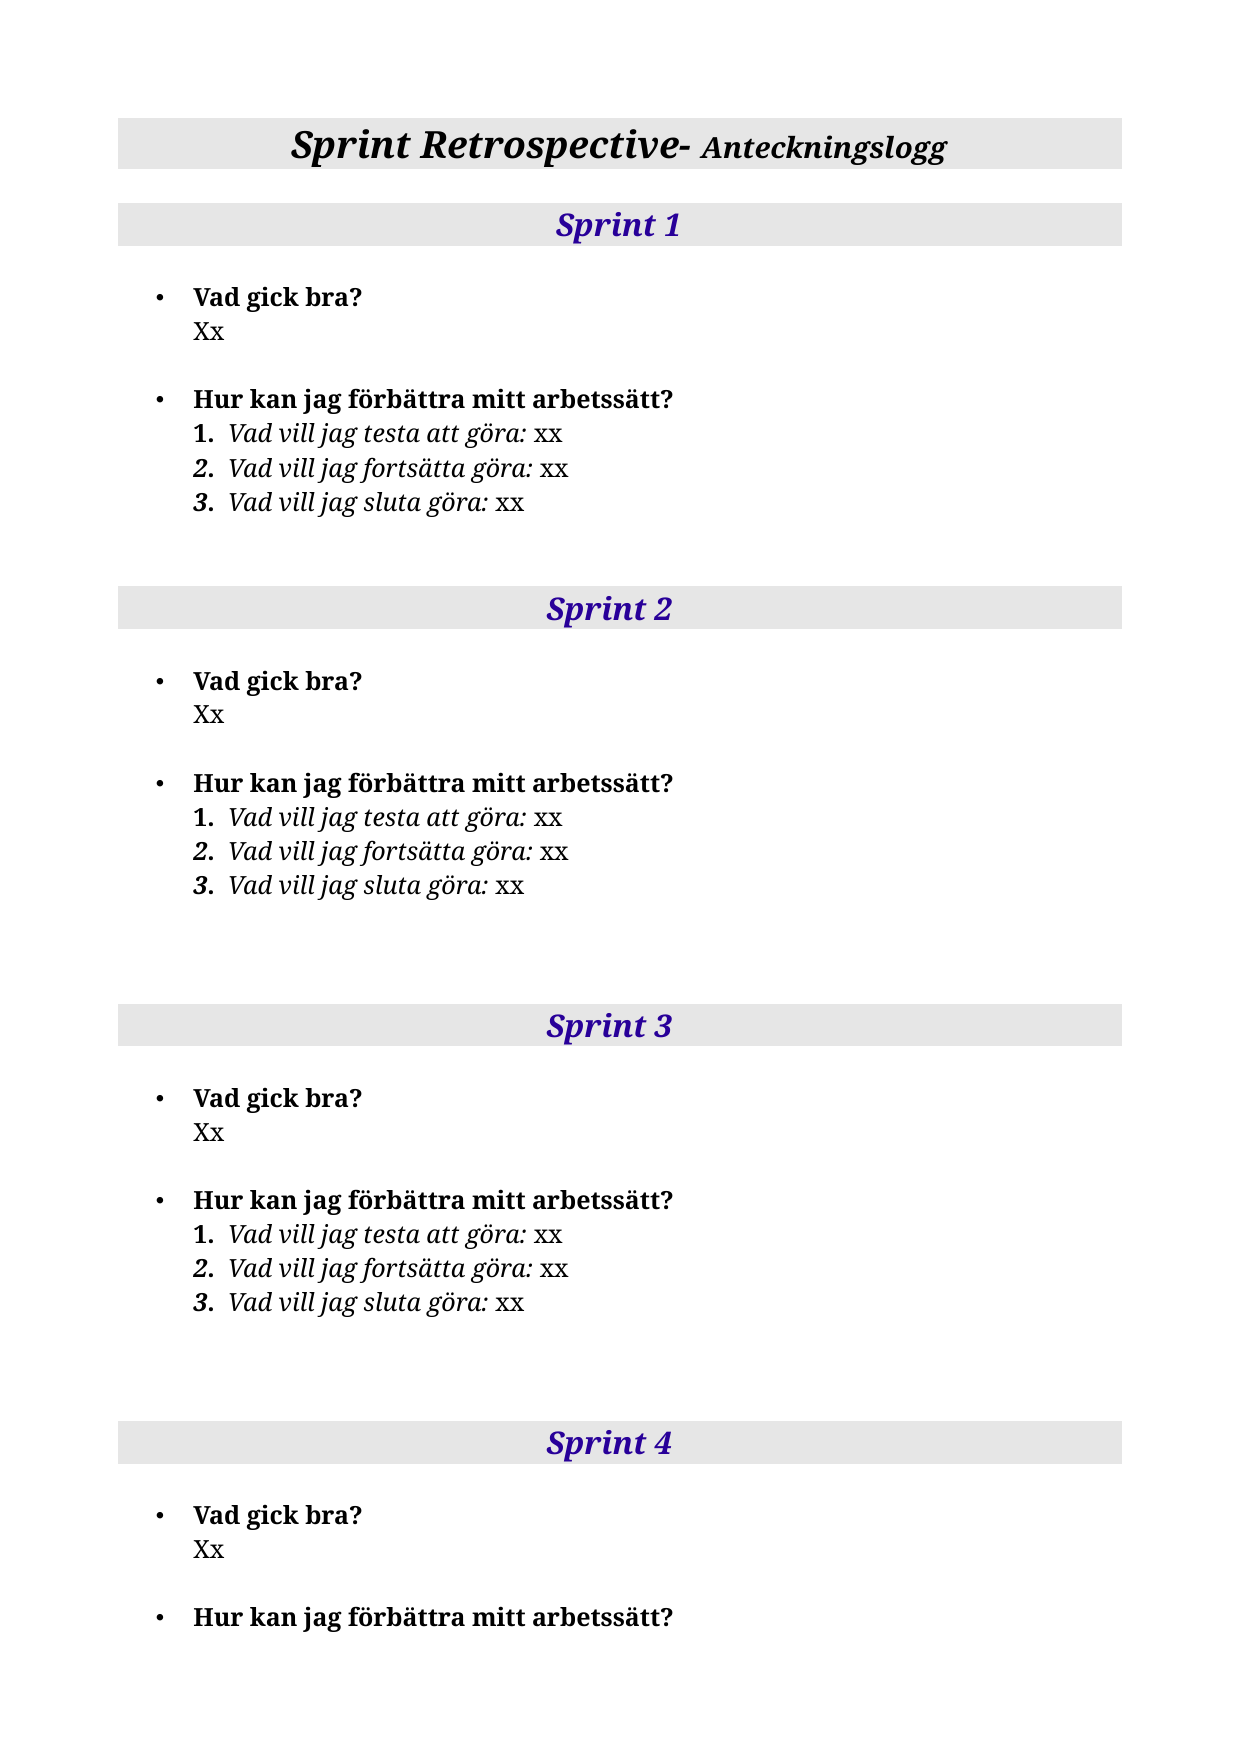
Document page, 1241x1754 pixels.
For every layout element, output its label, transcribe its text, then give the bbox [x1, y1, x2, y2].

text Sprint 3 [118, 1004, 1122, 1046]
list Xx [156, 1532, 1122, 1566]
list Xx [156, 314, 1122, 348]
list Hur kan jag förbättra mitt arbetssätt? 1. Vad vill jag testa att göra: xx 2. Vad vill jag fortsätta göra: xx [156, 765, 1122, 867]
list Vad gick bra? [156, 663, 1122, 697]
list Vad gick bra? [156, 1498, 1122, 1532]
list Vad gick bra? [156, 1080, 1122, 1114]
list 3. Vad vill jag sluta göra: xx [156, 867, 1122, 902]
list Xx [156, 697, 1122, 731]
text Sprint 1 [118, 203, 1122, 246]
list 3. Vad vill jag sluta göra: xx [156, 1285, 1122, 1319]
text Sprint 4 [118, 1421, 1122, 1464]
list Vad gick bra? [156, 280, 1122, 314]
list 3. Vad vill jag sluta göra: xx [156, 484, 1122, 518]
text Sprint Retrospective- Anteckningslogg [118, 118, 1122, 169]
list Hur kan jag förbättra mitt arbetssätt? [156, 1600, 1122, 1634]
text Sprint 2 [118, 586, 1122, 629]
list Hur kan jag förbättra mitt arbetssätt? 1. Vad vill jag testa att göra: xx 2. Vad vill jag fortsätta göra: xx [156, 382, 1122, 484]
list Hur kan jag förbättra mitt arbetssätt? 1. Vad vill jag testa att göra: xx 2. Vad vill jag fortsätta göra: xx [156, 1183, 1122, 1285]
list Xx [156, 1114, 1122, 1148]
